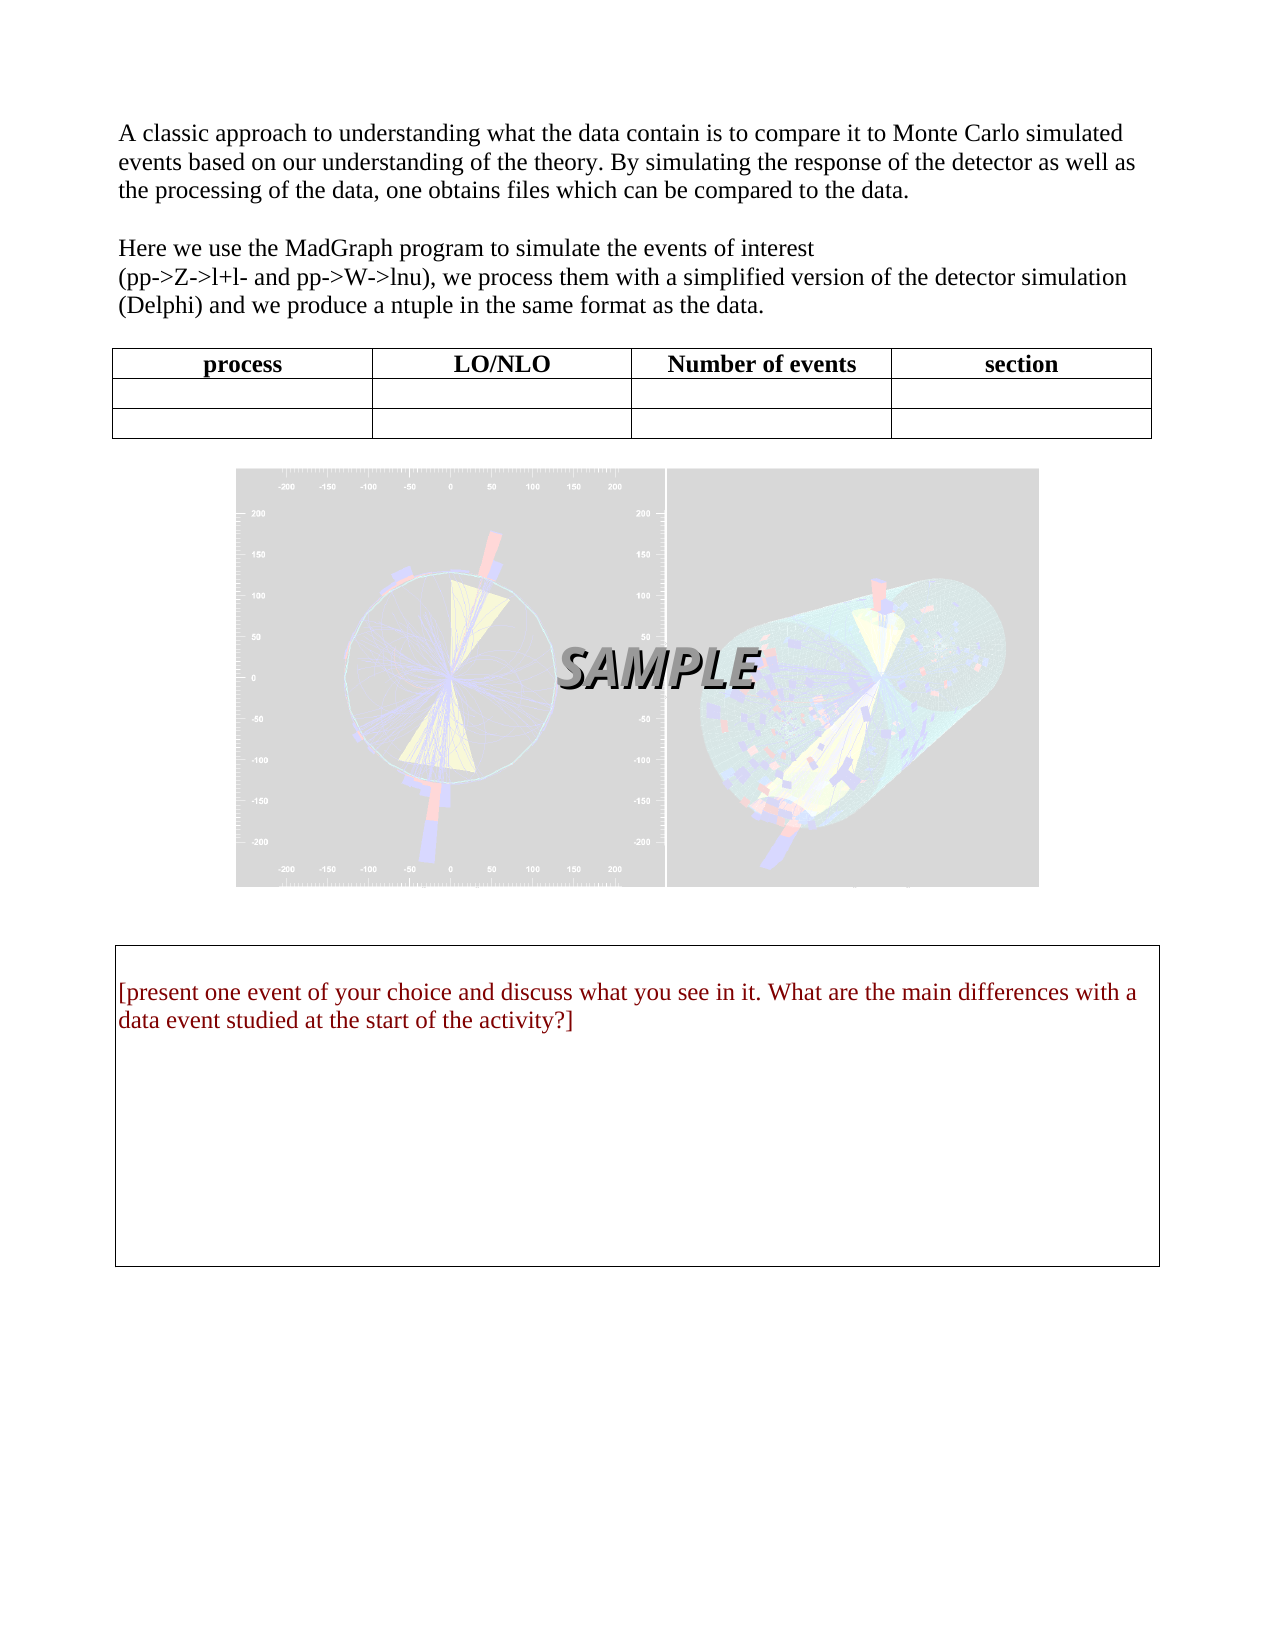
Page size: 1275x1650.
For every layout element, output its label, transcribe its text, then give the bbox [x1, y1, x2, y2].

table_cell [892, 409, 1151, 437]
text [present one event of your choice and discuss what you see in it. What are the main differences with a data event studied at the start of the activity?] [118, 977, 1157, 1034]
table_header section [892, 349, 1151, 378]
text A classic approach to understanding what the data contain is to compare it to Monte Carlo simulated events based on our understanding of the theory. By simulating the response of the detector as well as the processing of the data, one obtains files which can be compared to the data. [118, 118, 1157, 204]
text Here we use the MadGraph program to simulate the events of interest (pp->Z->l+l- and pp->W->lnu), we process them with a simplified version of the detector simulation (Delphi) and we produce a ntuple in the same format as the data. [118, 233, 1157, 319]
table_cell [632, 379, 891, 408]
table_header process [113, 349, 372, 378]
table_cell [632, 409, 891, 437]
table_header Number of events [632, 349, 891, 378]
table_cell [373, 409, 631, 437]
table_header LO/NLO [373, 349, 631, 378]
table_cell [373, 379, 631, 408]
table_cell [113, 409, 372, 437]
table_cell [113, 379, 372, 408]
table_cell [892, 379, 1151, 408]
